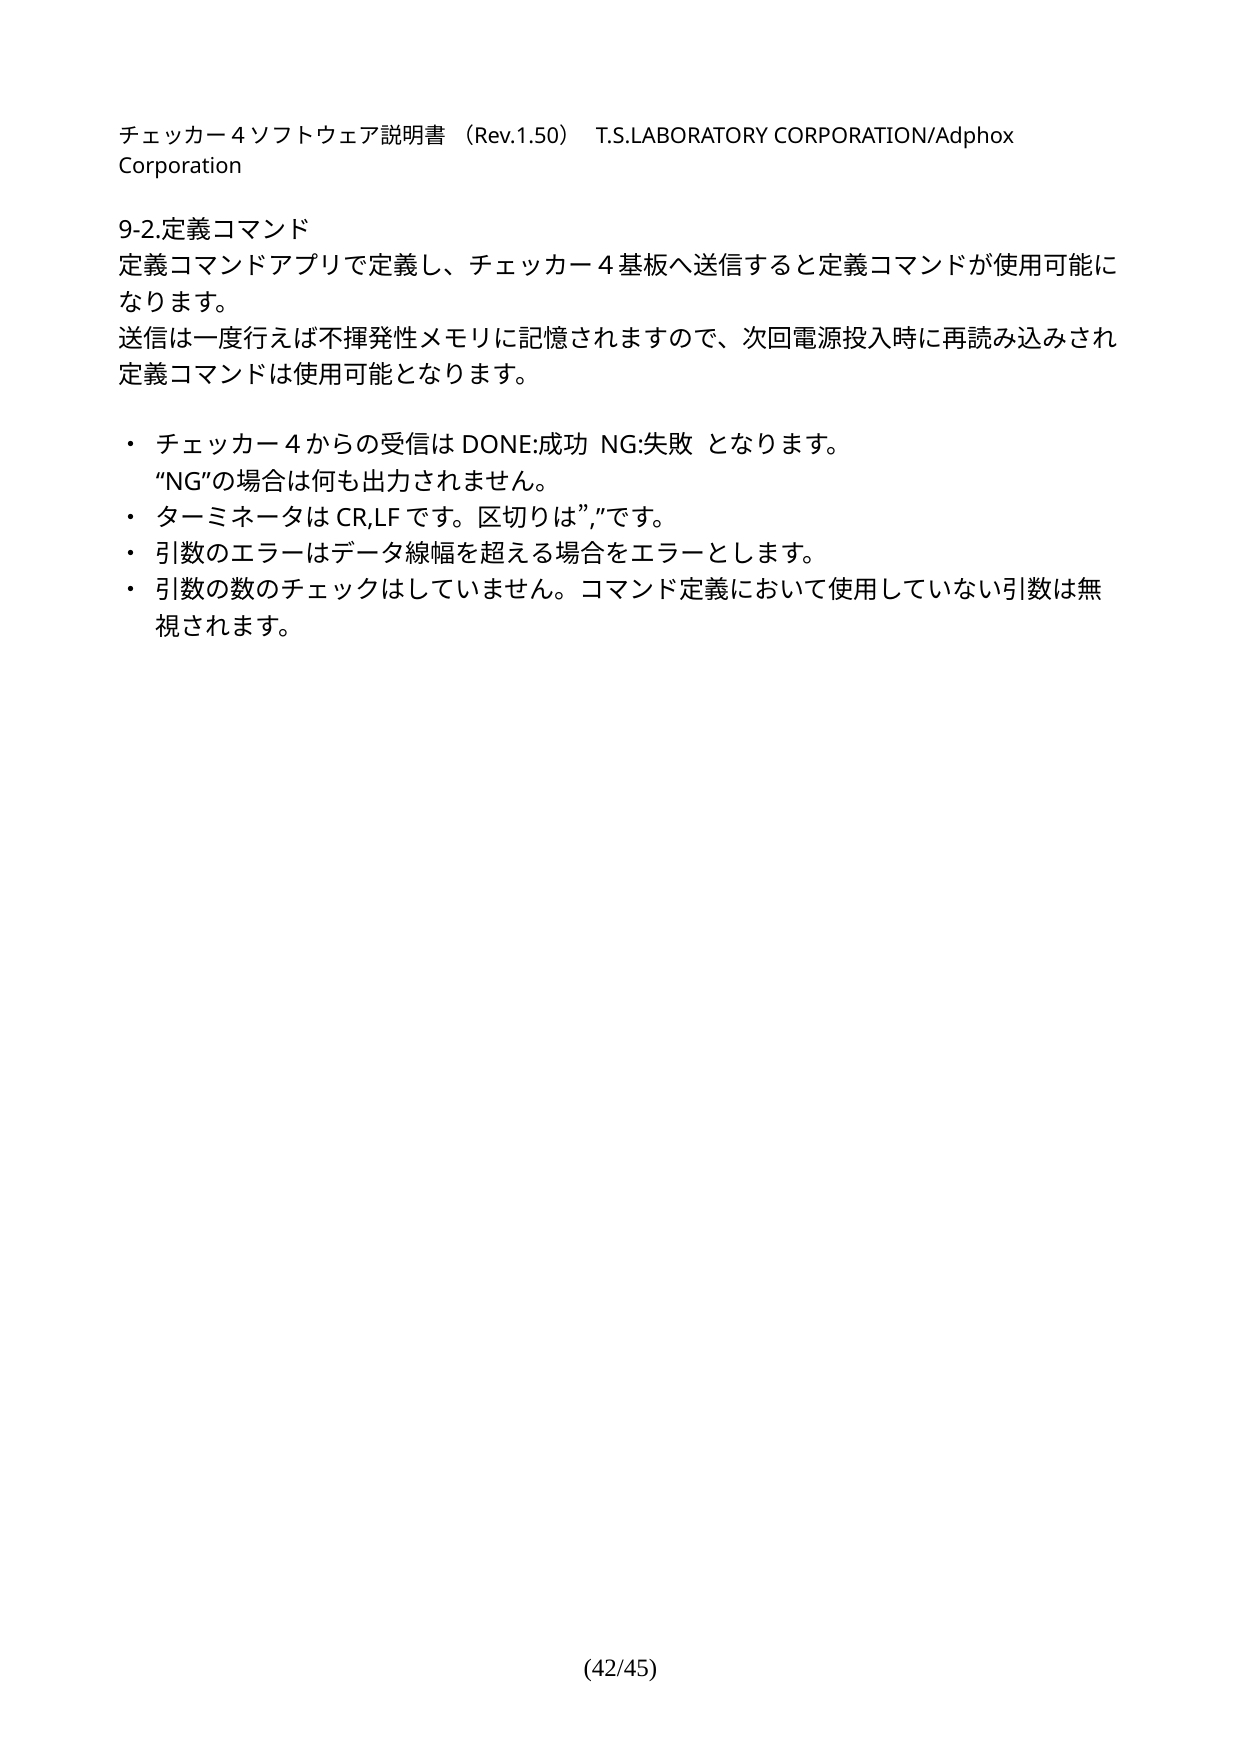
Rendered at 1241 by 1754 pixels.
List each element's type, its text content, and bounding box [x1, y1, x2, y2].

text “NG”の場合は何も出力されません。 [156, 461, 1122, 497]
text 送信は一度行えば不揮発性メモリに記憶されますので、次回電源投入時に再読み込みされ定義コマンドは使用可能となります。 [118, 318, 1122, 391]
list 引数のエラーはデータ線幅を超える場合をエラーとします。 [118, 533, 1122, 570]
list チェッカー４からの受信は DONE:成功 NG:失敗 となります。 [118, 425, 1122, 461]
text 定義コマンドアプリで定義し、チェッカー４基板へ送信すると定義コマンドが使用可能になります。 [118, 246, 1122, 318]
list 引数の数のチェックはしていません。コマンド定義において使用していない引数は無視されます。 [118, 570, 1122, 642]
text 9-2.定義コマンド [118, 209, 1122, 246]
list ターミネータはCR,LFです。区切りは”,”です。 [118, 497, 1122, 533]
